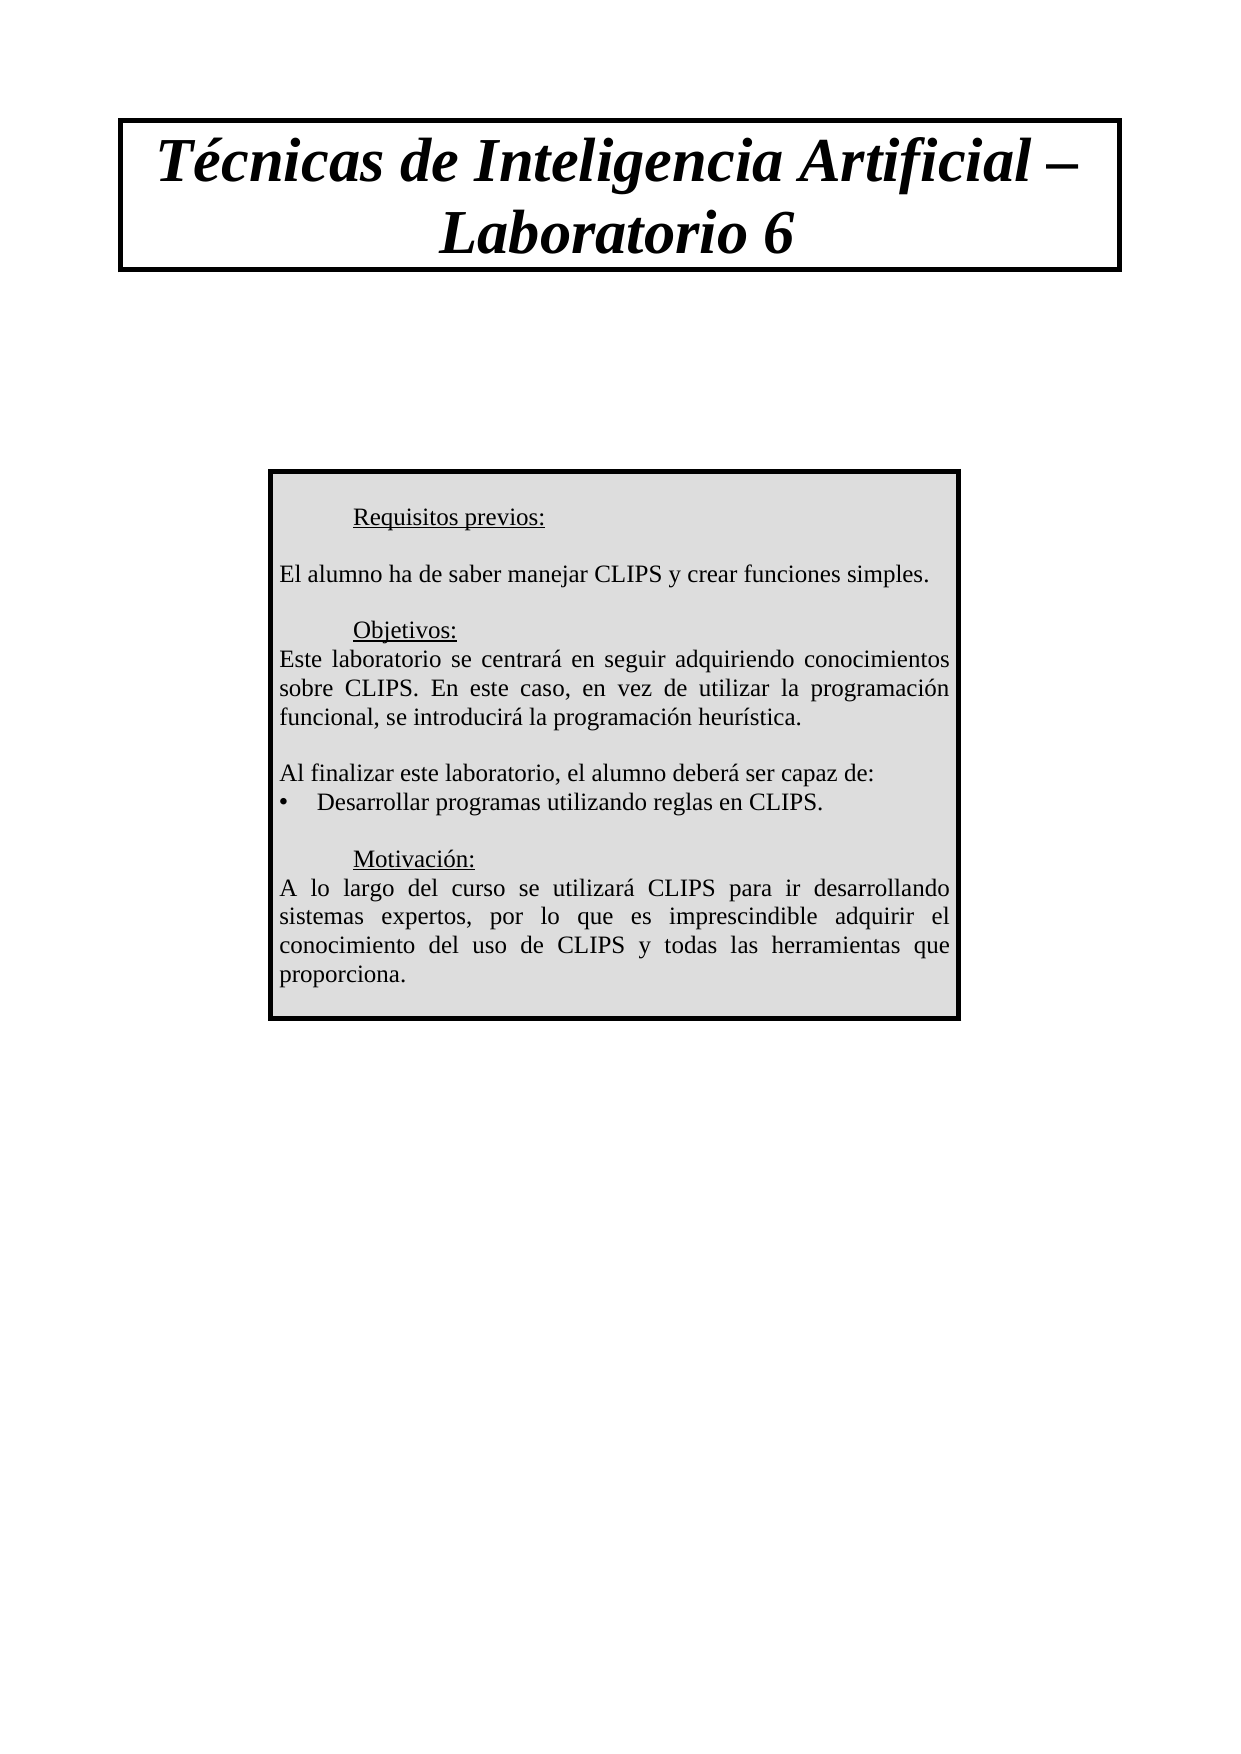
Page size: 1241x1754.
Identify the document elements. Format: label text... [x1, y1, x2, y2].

table_header Requisitos previos: El alumno ha de saber manejar CLIPS y crear funciones simples. Objetivos: Este laboratorio se centrará en seguir adquiriendo conocimientos sobre CLIPS. En este caso, en vez de utilizar la programación funcional, se introducirá la programación heurística. Al finalizar este laboratorio, el alumno deberá ser capaz de: Desarrollar programas utilizando reglas en CLIPS. Motivación: A lo largo del curso se utilizará CLIPS para ir desarrollando sistemas expertos, por lo que es imprescindible adquirir el conocimiento del uso de CLIPS y todas las herramientas que proporciona. [273, 474, 956, 1016]
table_header Técnicas de Inteligencia Artificial – Laboratorio 6 [123, 123, 1117, 267]
